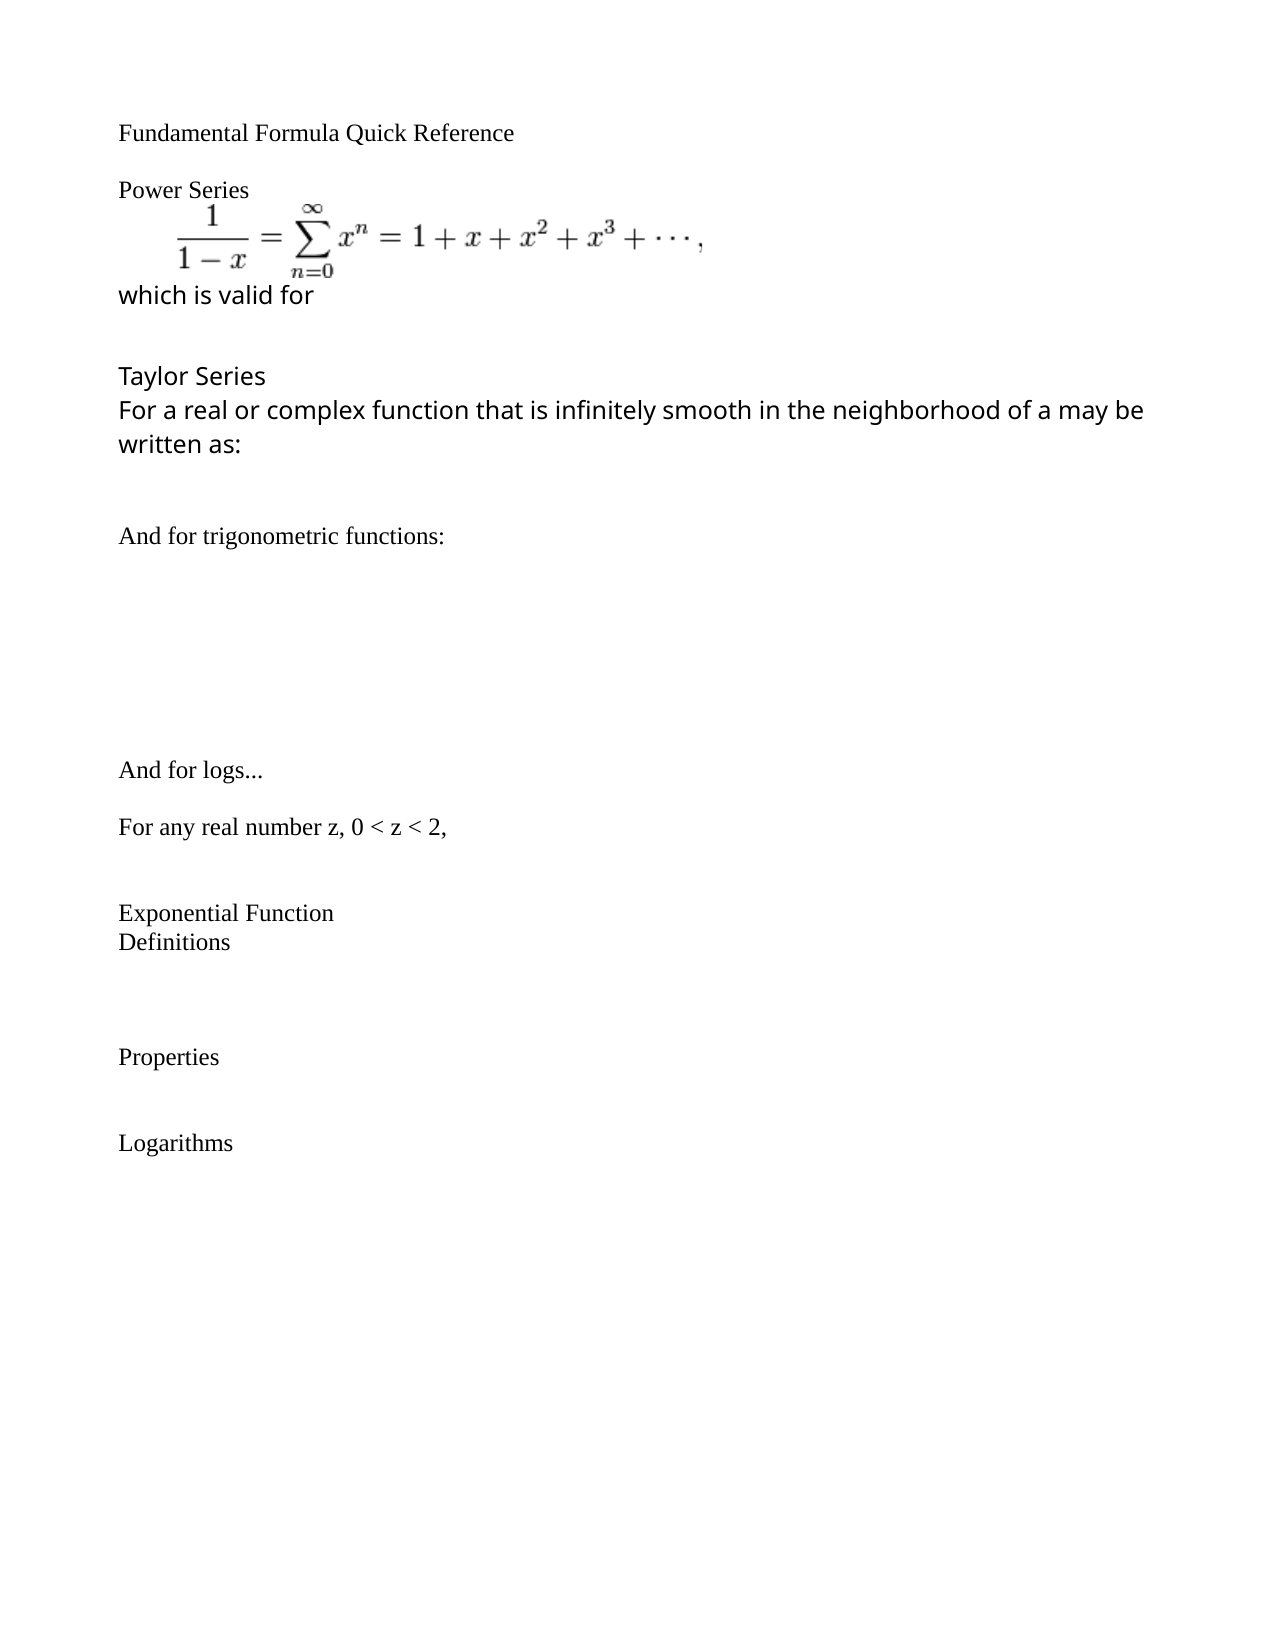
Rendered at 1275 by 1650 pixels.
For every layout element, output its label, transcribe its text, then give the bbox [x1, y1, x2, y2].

text Fundamental Formula Quick Reference [118, 118, 1157, 147]
list And for trigonometric functions: [118, 520, 1157, 549]
text Power Series [118, 176, 1157, 204]
text Properties [118, 1042, 1157, 1071]
text Taylor Series [118, 358, 1157, 392]
picture [177, 204, 703, 278]
text Exponential Function [118, 898, 1157, 927]
text Logarithms [118, 1128, 1157, 1157]
text which is valid for [118, 278, 1157, 312]
text And for logs... [118, 755, 1157, 783]
text Definitions [118, 927, 1157, 956]
text For a real or complex function that is infinitely smooth in the neighborhood of a may be written as: [118, 392, 1157, 461]
text For any real number z, 0 < z < 2, [118, 812, 1157, 841]
